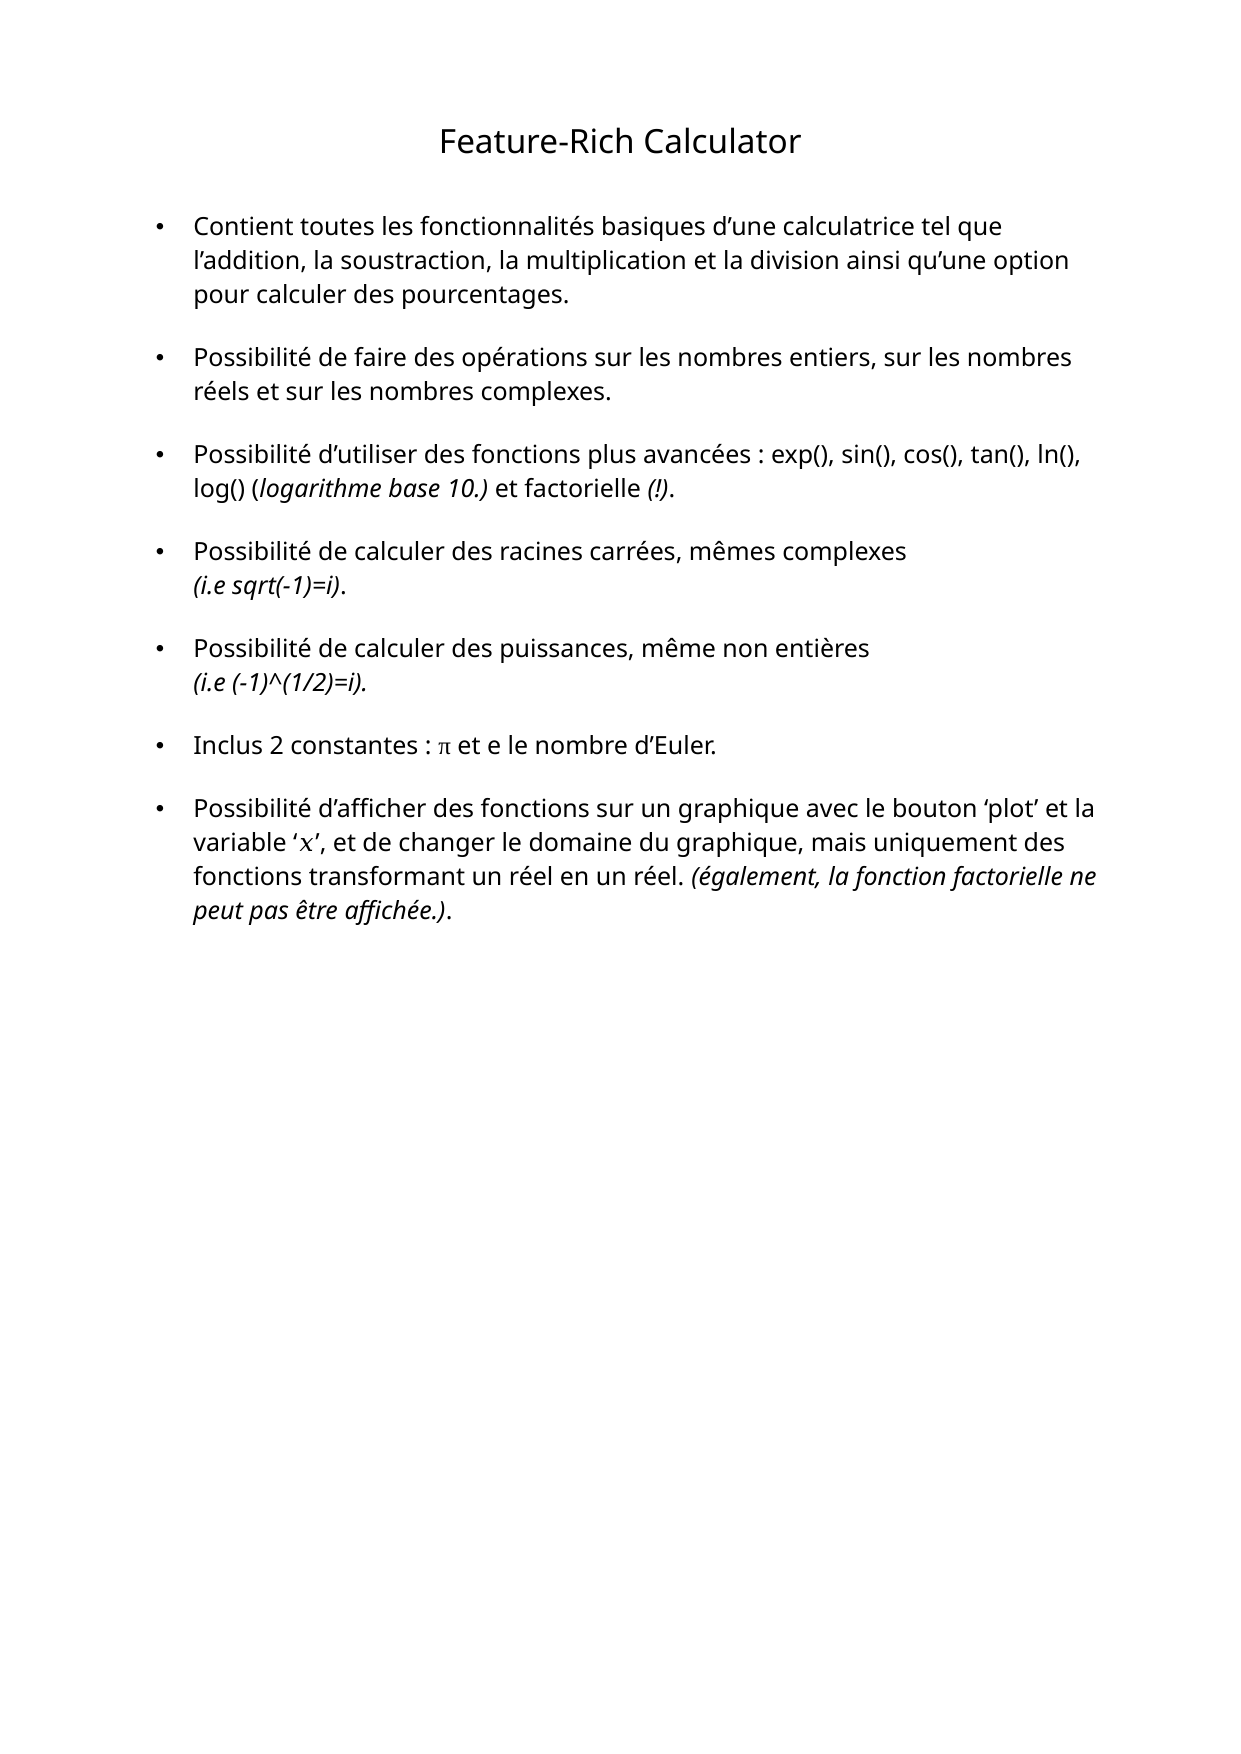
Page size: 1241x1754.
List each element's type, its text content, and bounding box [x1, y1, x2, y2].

text Feature-Rich Calculator [118, 118, 1122, 163]
list Possibilité de calculer des puissances, même non entières [156, 631, 1122, 664]
list Contient toutes les fonctionnalités basiques d’une calculatrice tel que l’addition, la soustraction, la multiplication et la division ainsi qu’une option pour calculer des pourcentages. [156, 209, 1122, 311]
list Possibilité de faire des opérations sur les nombres entiers, sur les nombres réels et sur les nombres complexes. [156, 340, 1122, 408]
list (i.e (-1)^(1/2)=i). [156, 664, 1122, 699]
list Possibilité de calculer des racines carrées, mêmes complexes [156, 534, 1122, 568]
list Inclus 2 constantes : π et e le nombre d’Euler. [156, 727, 1122, 761]
list Possibilité d’utiliser des fonctions plus avancées : exp(), sin(), cos(), tan(), ln(), log() (logarithme base 10.) et factorielle (!). [156, 437, 1122, 505]
list (i.e sqrt(-1)=i). [156, 568, 1122, 602]
list Possibilité d’afficher des fonctions sur un graphique avec le bouton ‘plot’ et la variable ‘𝑥’, et de changer le domaine du graphique, mais uniquement des fonctions transformant un réel en un réel. (également, la fonction factorielle ne peut pas être affichée.). [156, 790, 1122, 926]
